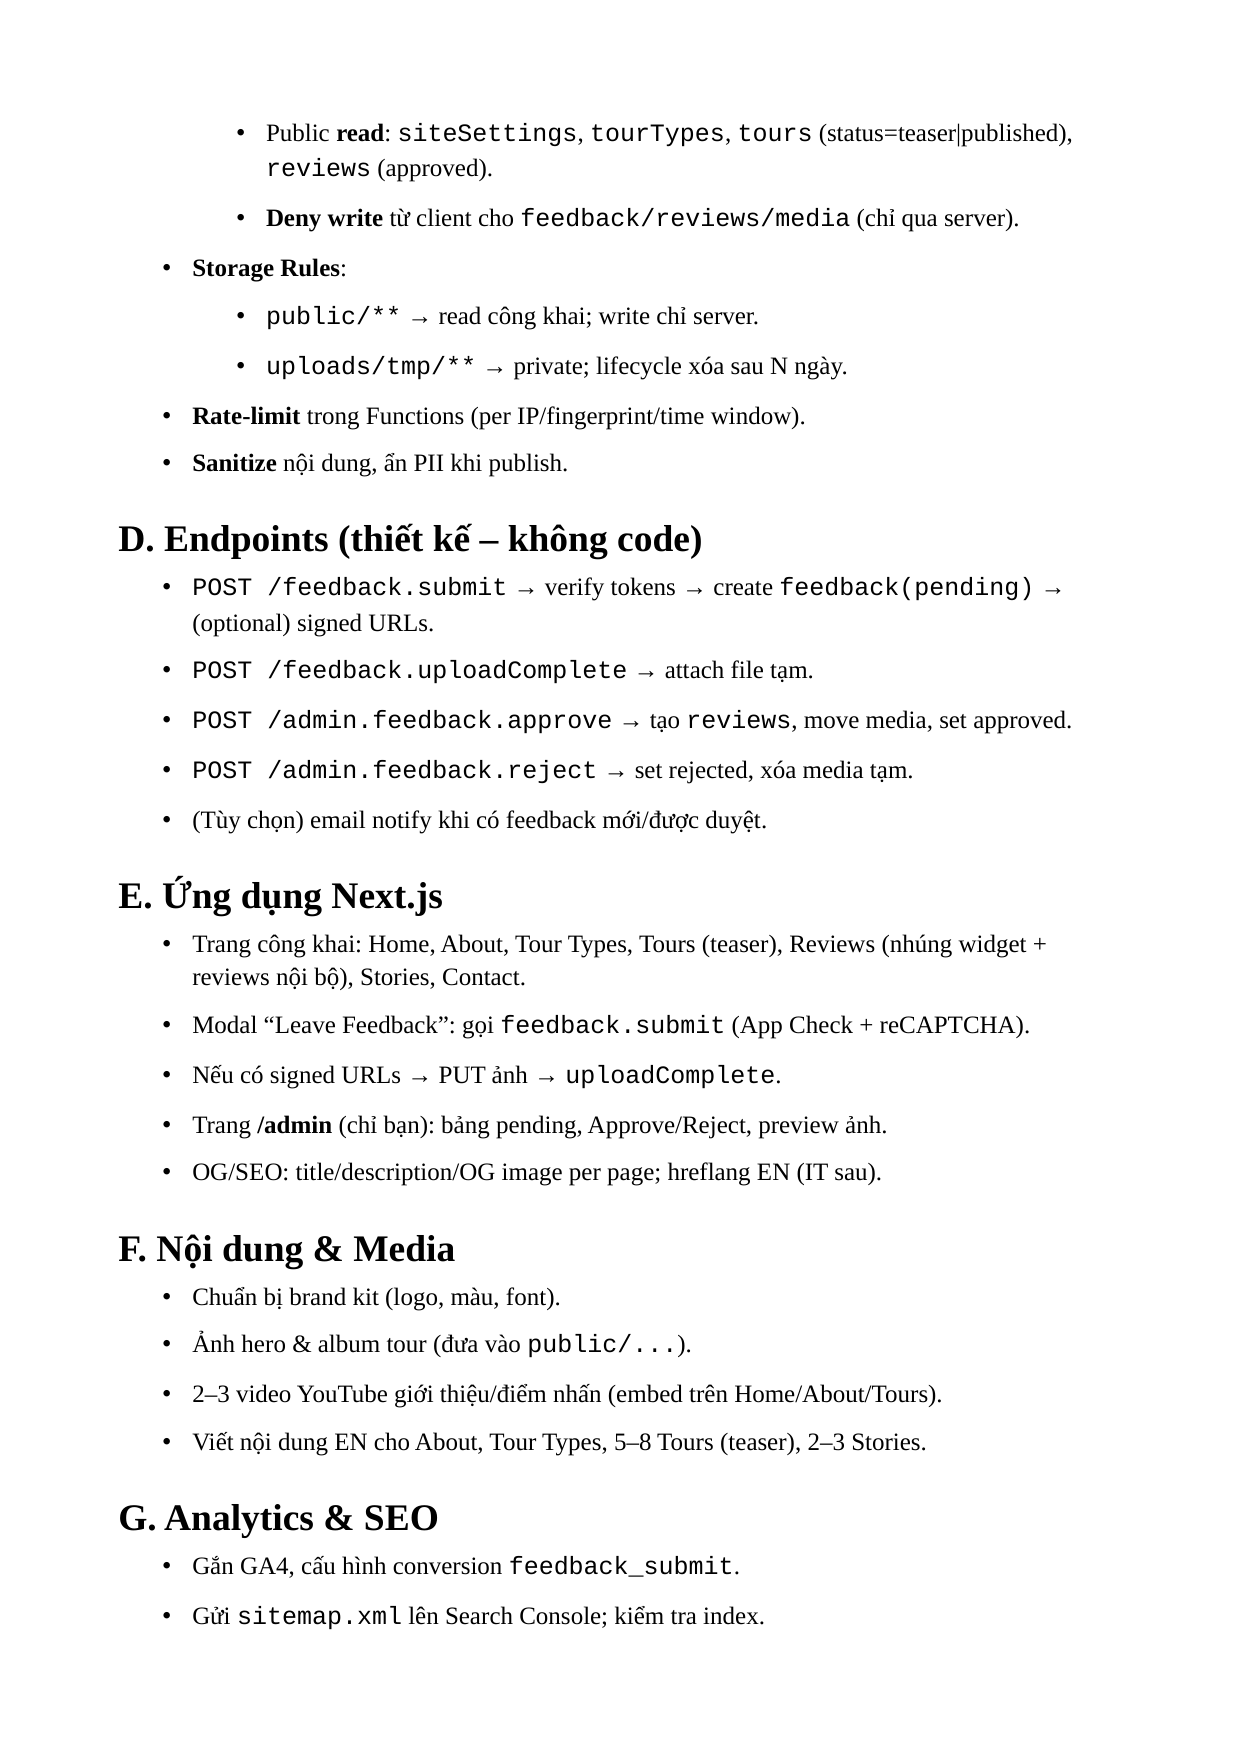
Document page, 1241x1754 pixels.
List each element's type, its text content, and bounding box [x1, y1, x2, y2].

list POST /feedback.submit → verify tokens → create feedback(pending) → (optional) signed URLs. [162, 572, 1122, 636]
list Nếu có signed URLs → PUT ảnh → uploadComplete. [162, 1060, 1122, 1091]
list Rate-limit trong Functions (per IP/fingerprint/time window). [162, 401, 1122, 429]
subtitle G. Analytics & SEO [118, 1495, 1122, 1538]
subtitle D. Endpoints (thiết kế – không code) [118, 517, 1122, 560]
subtitle F. Nội dung & Media [118, 1226, 1122, 1269]
list uploads/tmp/** → private; lifecycle xóa sau N ngày. [236, 351, 1122, 382]
list public/** → read công khai; write chỉ server. [236, 301, 1122, 332]
list Chuẩn bị brand kit (logo, màu, font). [162, 1282, 1122, 1310]
list POST /admin.feedback.reject → set rejected, xóa media tạm. [162, 755, 1122, 786]
list Trang /admin (chỉ bạn): bảng pending, Approve/Reject, preview ảnh. [162, 1110, 1122, 1139]
list (Tùy chọn) email notify khi có feedback mới/được duyệt. [162, 805, 1122, 834]
list Viết nội dung EN cho About, Tour Types, 5–8 Tours (teaser), 2–3 Stories. [162, 1427, 1122, 1456]
list 2–3 video YouTube giới thiệu/điểm nhấn (embed trên Home/About/Tours). [162, 1379, 1122, 1408]
list Storage Rules: [162, 253, 1122, 282]
list Gửi sitemap.xml lên Search Console; kiểm tra index. [162, 1601, 1122, 1632]
list Modal “Leave Feedback”: gọi feedback.submit (App Check + reCAPTCHA). [162, 1010, 1122, 1041]
subtitle E. Ứng dụng Next.js [118, 874, 1122, 917]
list Deny write từ client cho feedback/reviews/media (chỉ qua server). [236, 203, 1122, 234]
list Ảnh hero & album tour (đưa vào public/...). [162, 1329, 1122, 1360]
list POST /admin.feedback.approve → tạo reviews, move media, set approved. [162, 705, 1122, 736]
list POST /feedback.uploadComplete → attach file tạm. [162, 655, 1122, 686]
list Sanitize nội dung, ẩn PII khi publish. [162, 448, 1122, 477]
list OG/SEO: title/description/OG image per page; hreflang EN (IT sau). [162, 1157, 1122, 1186]
list Public read: siteSettings, tourTypes, tours (status=teaser|published), reviews (approved). [236, 118, 1122, 184]
list Gắn GA4, cấu hình conversion feedback_submit. [162, 1551, 1122, 1582]
list Trang công khai: Home, About, Tour Types, Tours (teaser), Reviews (nhúng widget + reviews nội bộ), Stories, Contact. [162, 929, 1122, 991]
